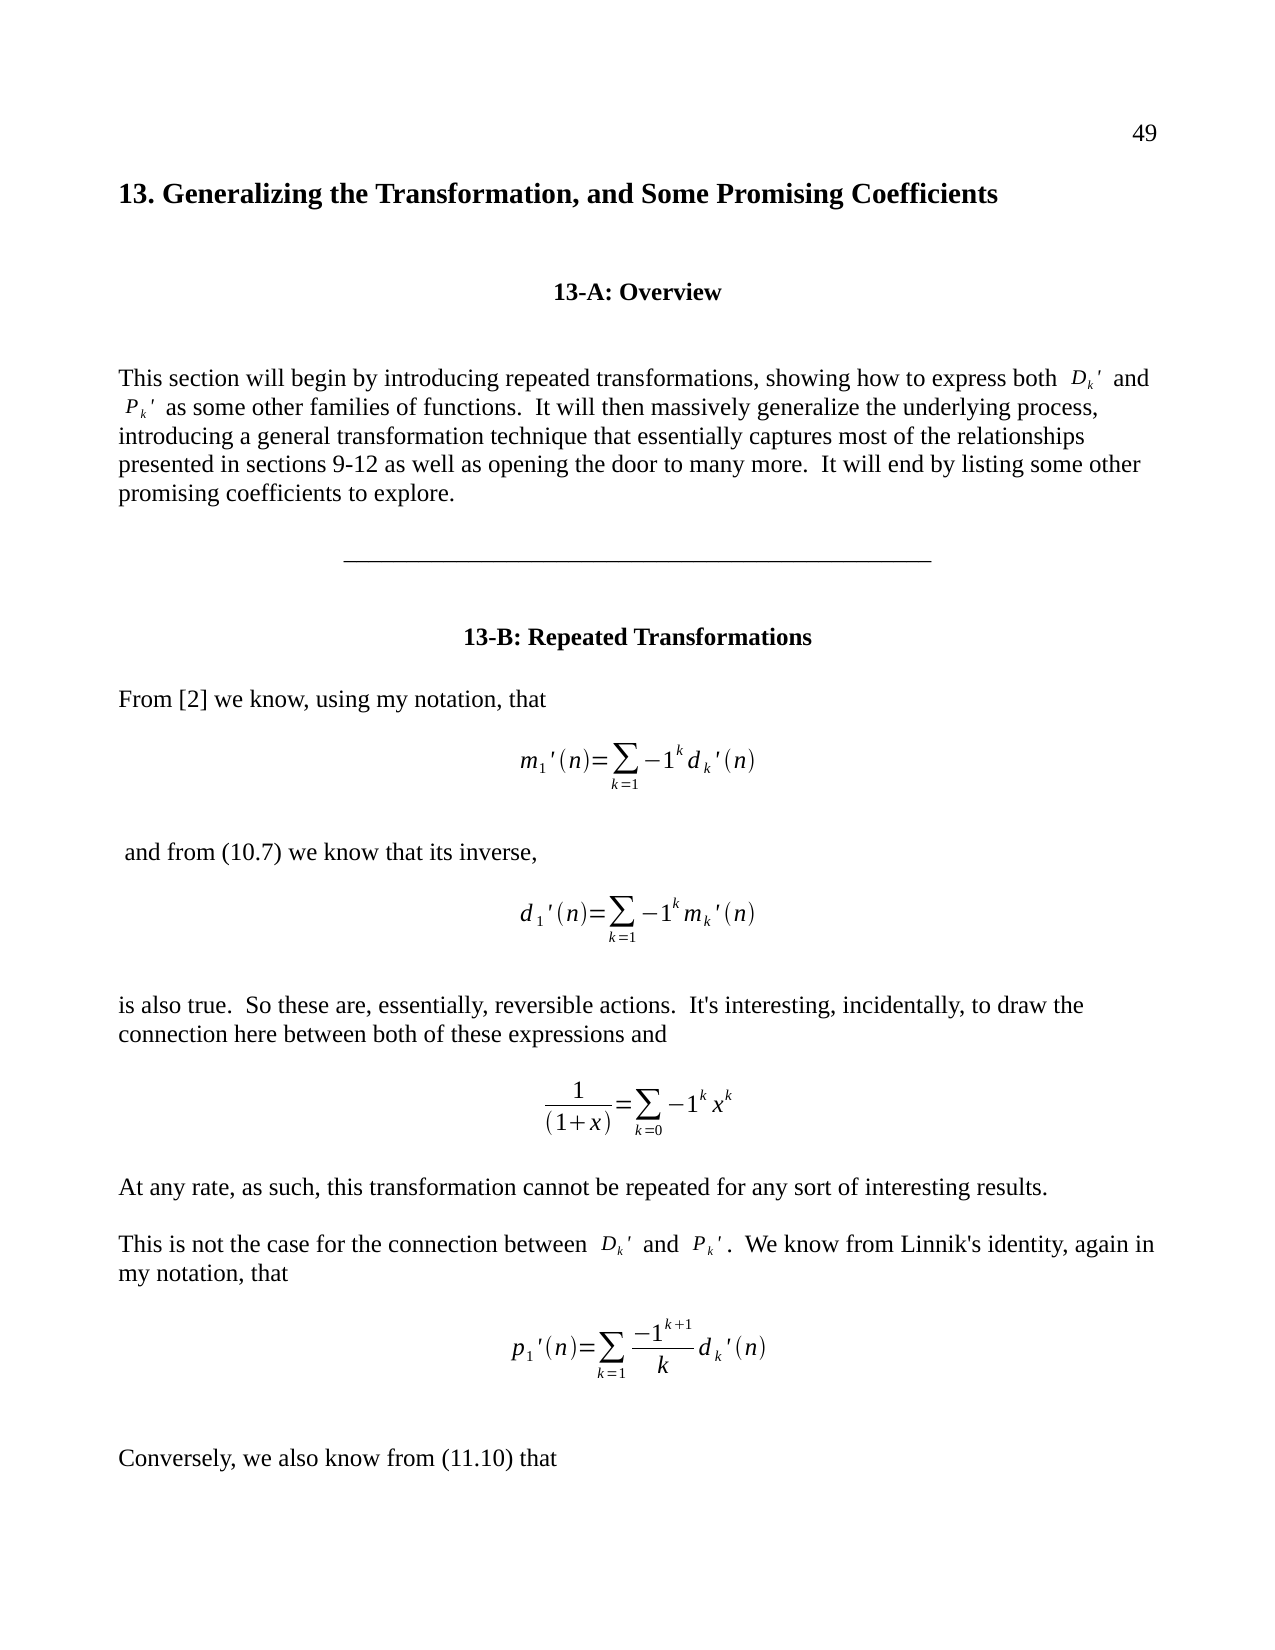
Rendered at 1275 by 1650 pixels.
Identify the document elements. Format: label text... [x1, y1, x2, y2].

text At any rate, as such, this transformation cannot be repeated for any sort of interesting results. [118, 1172, 1157, 1201]
text Conversely, we also know from (11.10) that [118, 1443, 1157, 1472]
text 13. Generalizing the Transformation, and Some Promising Coefficients [118, 176, 1157, 210]
text This section will begin by introducing repeated transformations, showing how to express both and as some other families of functions. It will then massively generalize the underlying process, introducing a general transformation technique that essentially captures most of the relationships presented in sections 9-12 as well as opening the door to many more. It will end by listing some other promising coefficients to explore. [118, 363, 1157, 507]
text and from (10.7) we know that its inverse, [118, 837, 1157, 866]
text This is not the case for the connection between and . We know from Linnik's identity, again in my notation, that [118, 1229, 1157, 1287]
text _______________________________________________ [118, 536, 1157, 564]
text From [2] we know, using my notation, that [118, 684, 1157, 713]
text is also true. So these are, essentially, reversible actions. It's interesting, incidentally, to draw the connection here between both of these expressions and [118, 990, 1157, 1048]
text 13-B: Repeated Transformations [118, 622, 1157, 651]
text 13-A: Overview [118, 277, 1157, 306]
